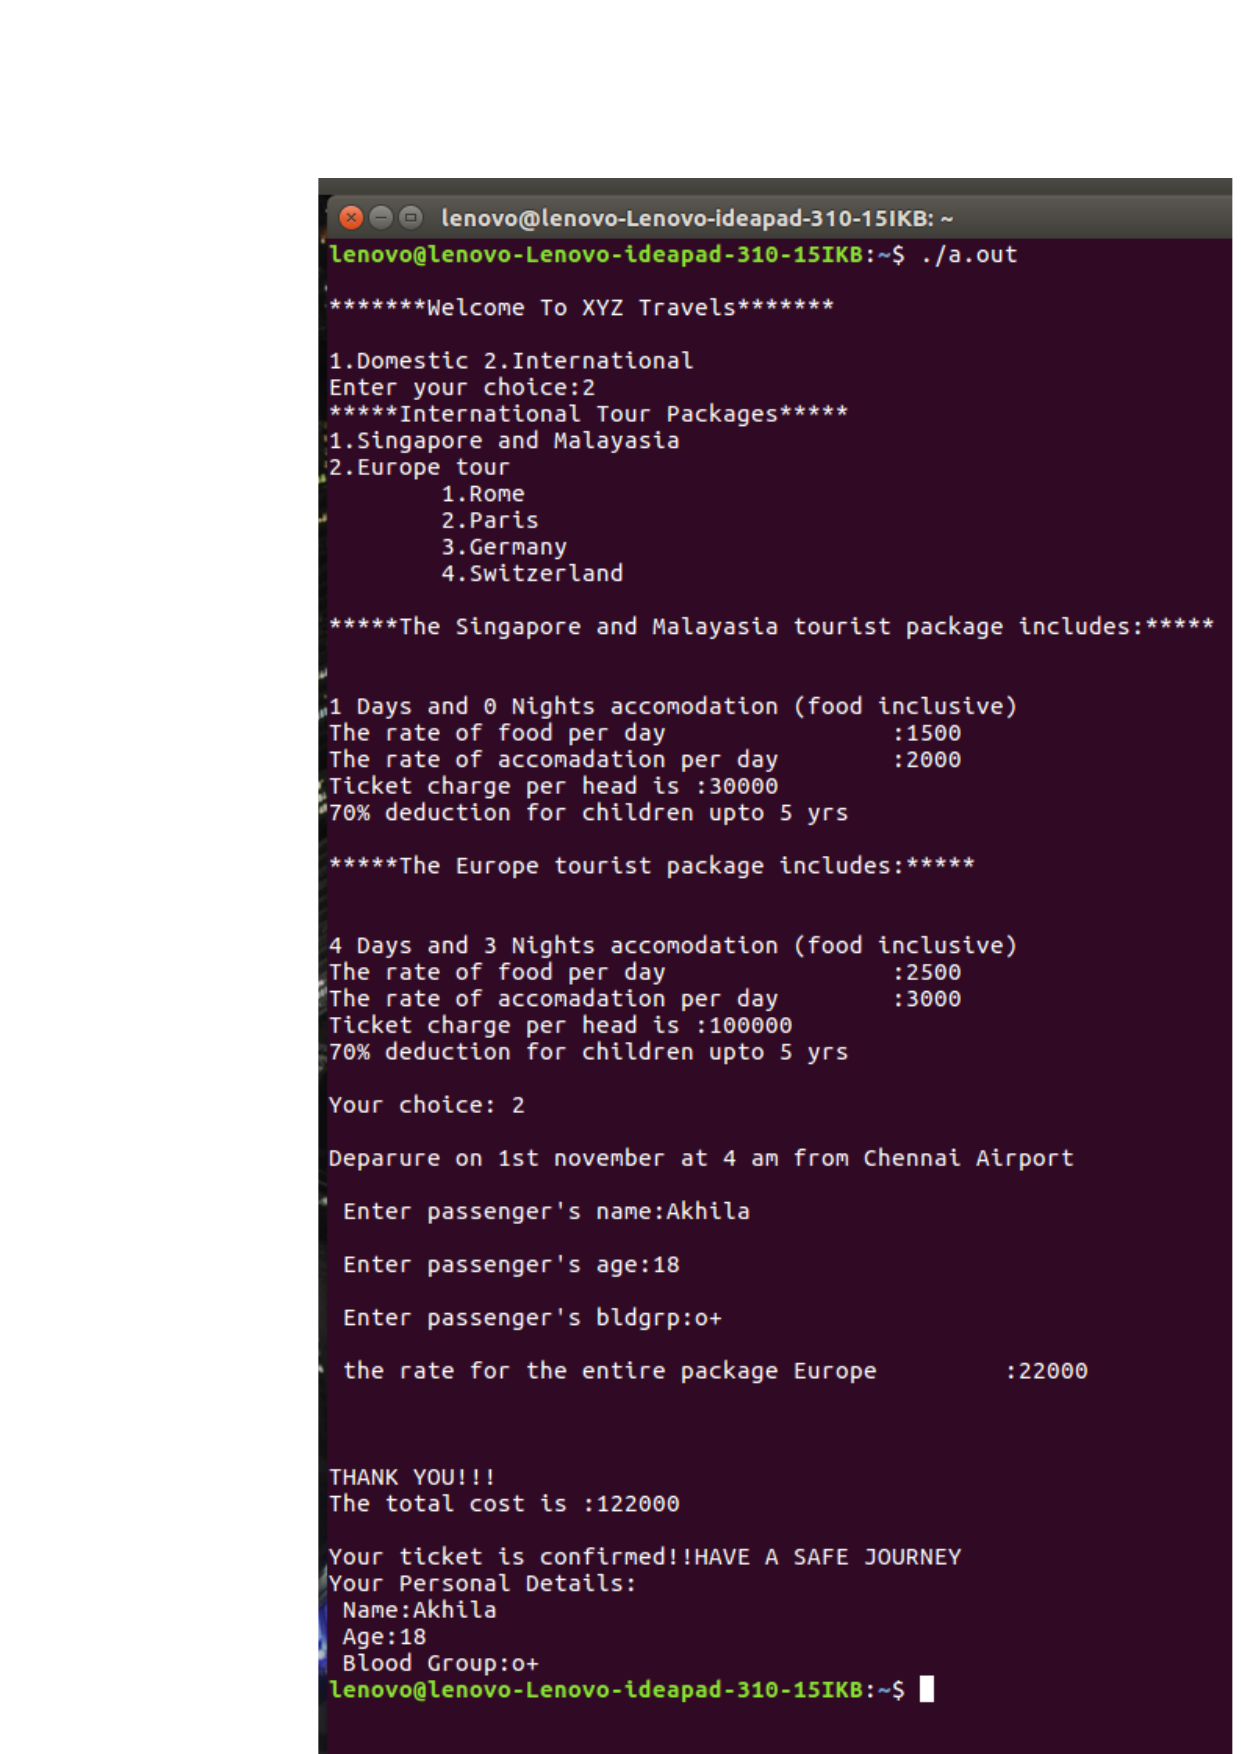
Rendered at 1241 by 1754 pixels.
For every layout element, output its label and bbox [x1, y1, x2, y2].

picture [318, 178, 1233, 1754]
